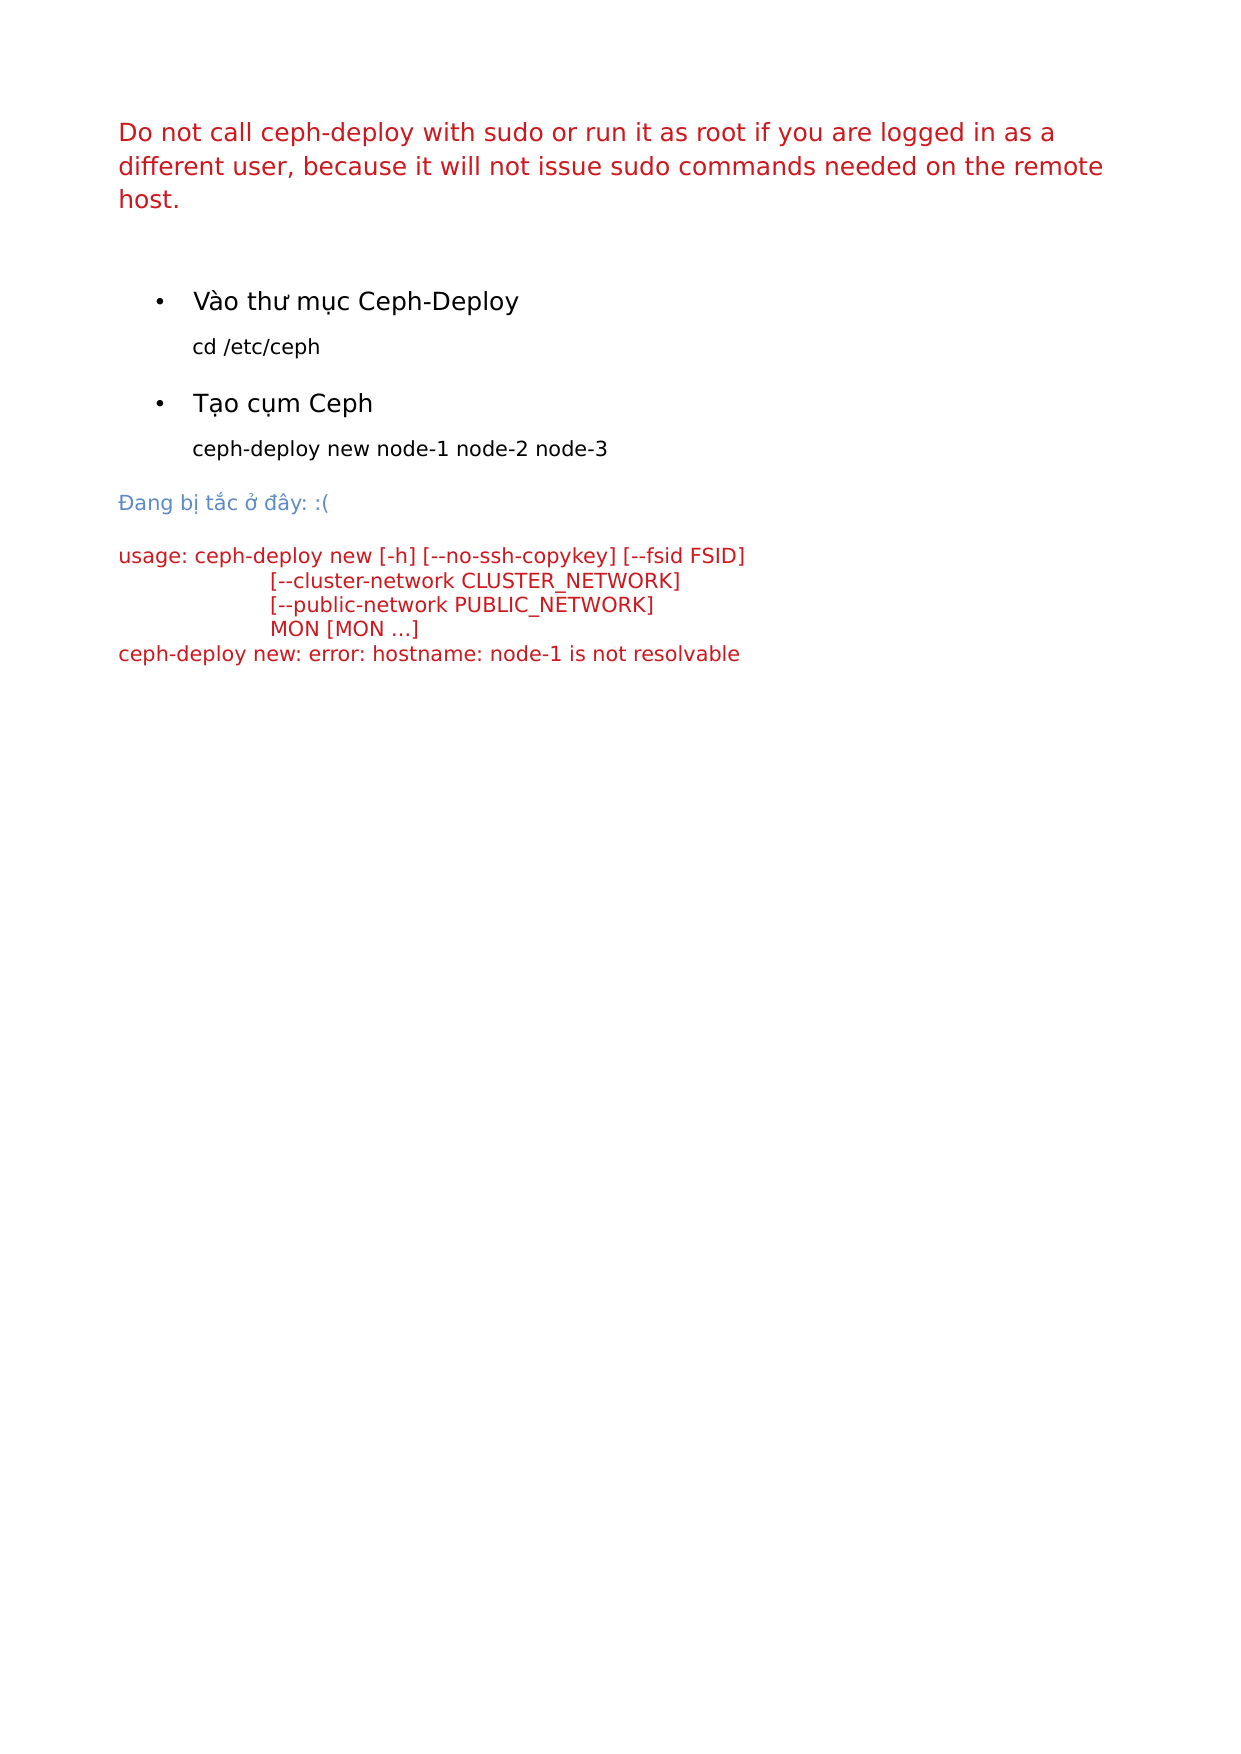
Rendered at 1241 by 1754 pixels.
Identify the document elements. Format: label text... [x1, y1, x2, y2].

text [--cluster-network CLUSTER_NETWORK] [118, 569, 1122, 593]
text [--public-network PUBLIC_NETWORK] [118, 593, 1122, 617]
text MON [MON ...] [118, 617, 1122, 642]
text cd /etc/ceph [118, 335, 1122, 359]
list Tạo cụm Ceph [156, 389, 1122, 418]
text Do not call ceph-deploy with sudo or run it as root if you are logged in as a different user, because it will not issue sudo commands needed on the remote host. [118, 118, 1122, 214]
list Vào thư mục Ceph-Deploy [156, 287, 1122, 316]
text ceph-deploy new node-1 node-2 node-3 [118, 437, 1122, 461]
text usage: ceph-deploy new [-h] [--no-ssh-copykey] [--fsid FSID] [118, 544, 1122, 569]
text Đang bị tắc ở đây: :( [118, 491, 1122, 515]
text ceph-deploy new: error: hostname: node-1 is not resolvable [118, 642, 1122, 666]
